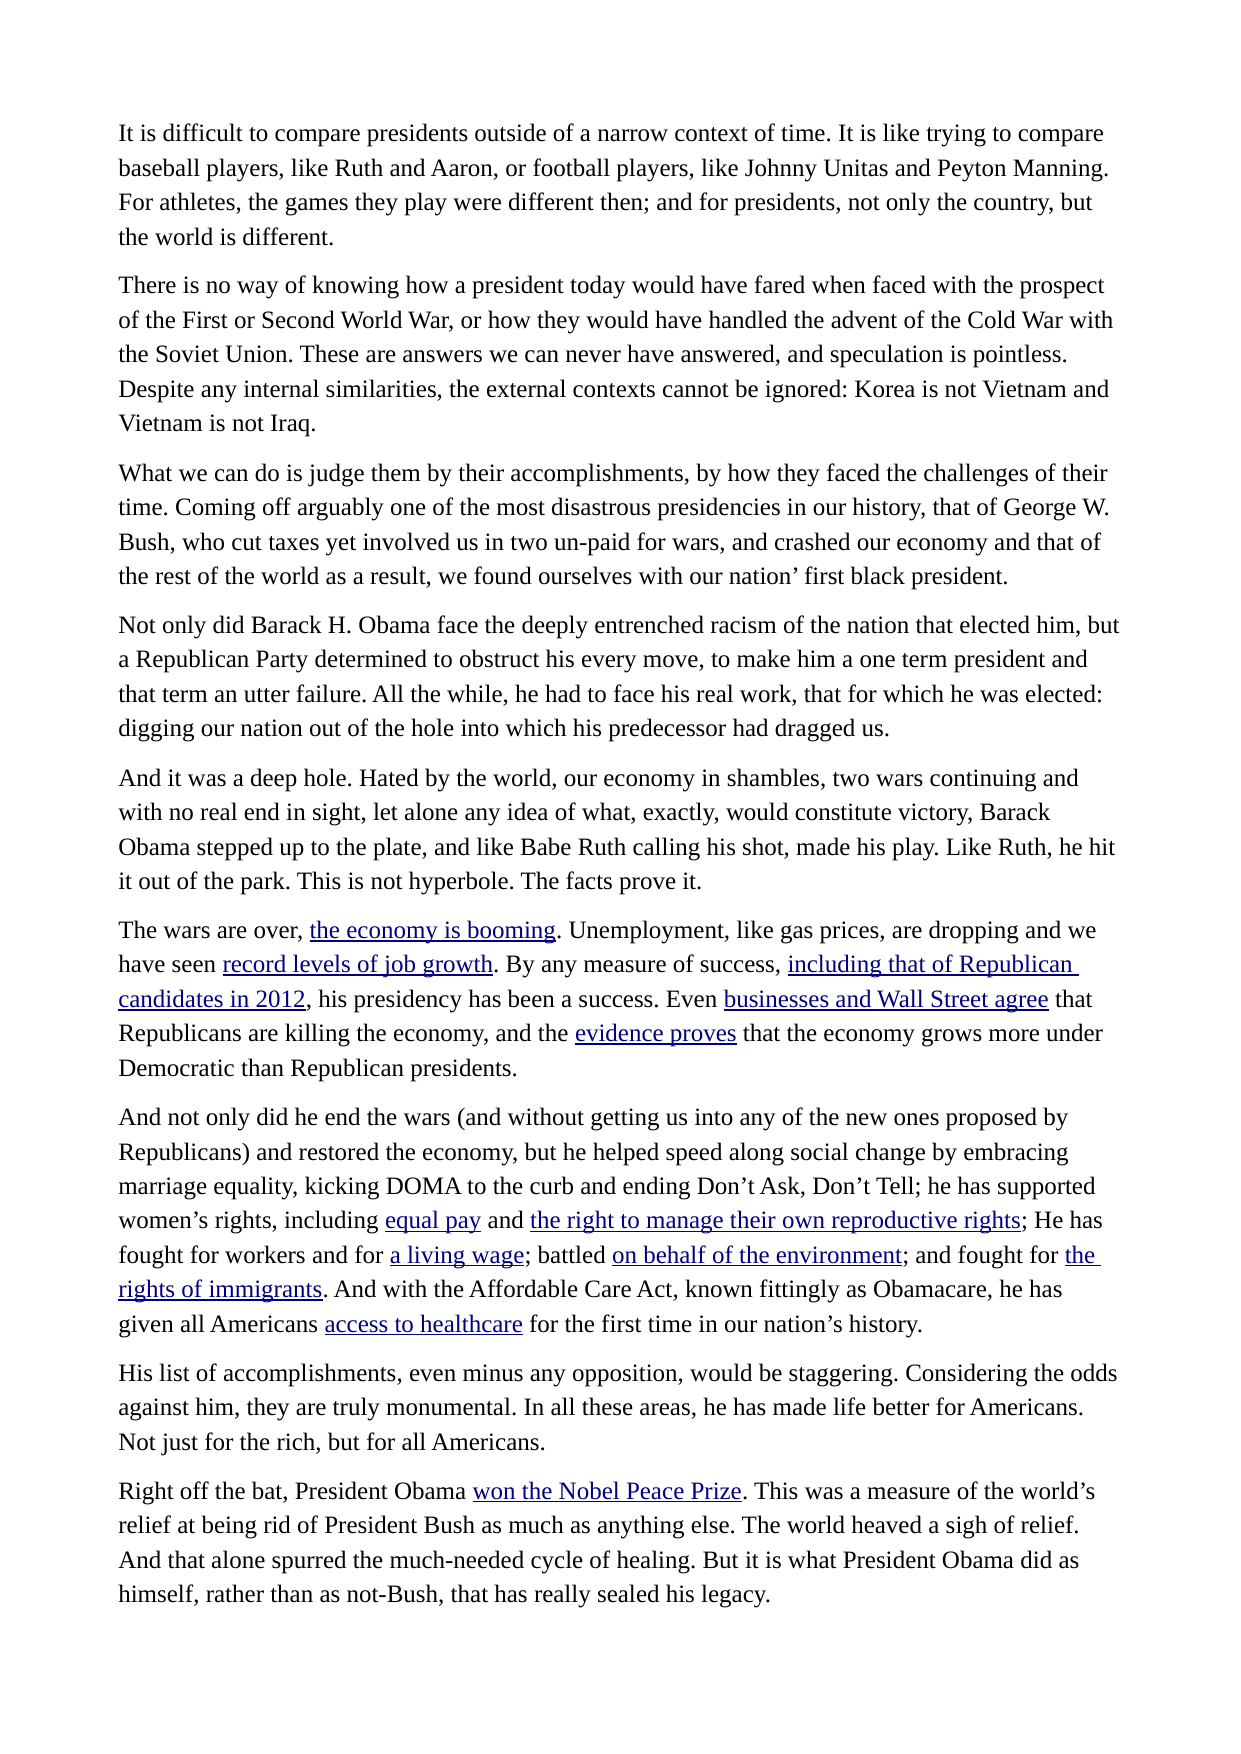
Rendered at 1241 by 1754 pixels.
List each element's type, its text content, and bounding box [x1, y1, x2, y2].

text The wars are over, the economy is booming. Unemployment, like gas prices, are dropping and we have seen record levels of job growth. By any measure of success, including that of Republican candidates in 2012, his presidency has been a success. Even businesses and Wall Street agree that Republicans are killing the economy, and the evidence proves that the economy grows more under Democratic than Republican presidents. [118, 915, 1122, 1082]
text And not only did he end the wars (and without getting us into any of the new ones proposed by Republicans) and restored the economy, but he helped speed along social change by embracing marriage equality, kicking DOMA to the curb and ending Don’t Ask, Don’t Tell; he has supported women’s rights, including equal pay and the right to manage their own reproductive rights; He has fought for workers and for a living wage; battled on behalf of the environment; and fought for the rights of immigrants. And with the Affordable Care Act, known fittingly as Obamacare, he has given all Americans access to healthcare for the first time in our nation’s history. [118, 1102, 1122, 1338]
text Not only did Barack H. Obama face the deeply entrenched racism of the nation that elected him, but a Republican Party determined to obstruct his every move, to make him a one term president and that term an utter failure. All the while, he had to face his real work, that for which he was elected: digging our nation out of the hole into which his predecessor had dragged us. [118, 610, 1122, 742]
text His list of accomplishments, even minus any opposition, would be staggering. Considering the odds against him, they are truly monumental. In all these areas, he has made life better for Americans. Not just for the rich, but for all Americans. [118, 1358, 1122, 1456]
text And it was a deep hole. Hated by the world, our economy in shambles, two wars continuing and with no real end in sight, let alone any idea of what, exactly, would constitute victory, Barack Obama stepped up to the plate, and like Babe Ruth calling his shot, made his play. Like Ruth, he hit it out of the park. This is not hyperbole. The facts prove it. [118, 763, 1122, 895]
text It is difficult to compare presidents outside of a narrow context of time. It is like trying to compare baseball players, like Ruth and Aaron, or football players, like Johnny Unitas and Peyton Manning. For athletes, the games they play were different then; and for presidents, not only the country, but the world is different. [118, 118, 1122, 250]
text What we can do is judge them by their accomplishments, by how they faced the challenges of their time. Coming off arguably one of the most disastrous presidencies in our history, that of George W. Bush, who cut taxes yet involved us in two un-paid for wars, and crashed our economy and that of the rest of the world as a result, we found ourselves with our nation’ first black president. [118, 458, 1122, 590]
text There is no way of knowing how a president today would have fared when faced with the prospect of the First or Second World War, or how they would have handled the advent of the Cold War with the Soviet Union. These are answers we can never have answered, and speculation is pointless. Despite any internal similarities, the external contexts cannot be ignored: Korea is not Vietnam and Vietnam is not Iraq. [118, 271, 1122, 437]
text Right off the bat, President Obama won the Nobel Peace Prize. This was a measure of the world’s relief at being rid of President Bush as much as anything else. The world heaved a sigh of relief. And that alone spurred the much-needed cycle of healing. But it is what President Obama did as himself, rather than as not-Bush, that has really sealed his legacy. [118, 1476, 1122, 1608]
